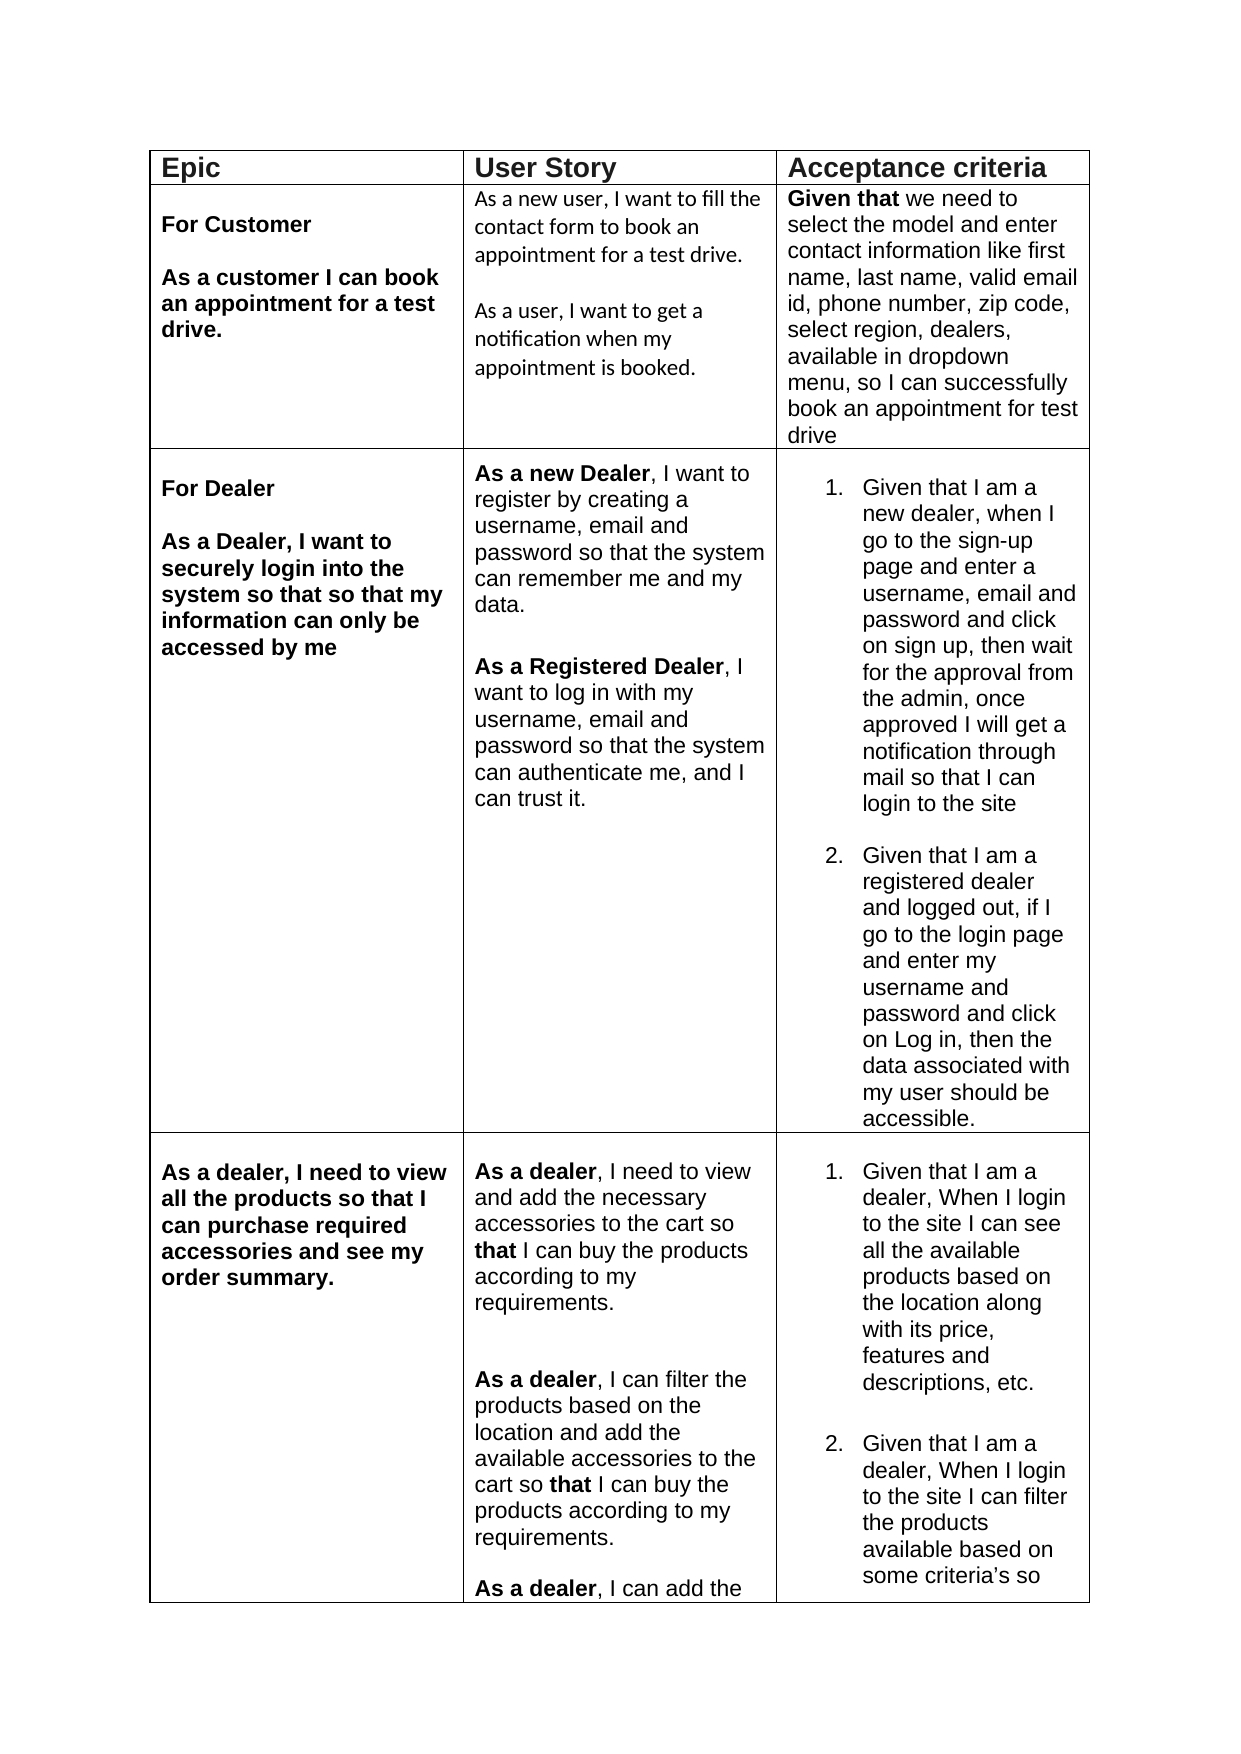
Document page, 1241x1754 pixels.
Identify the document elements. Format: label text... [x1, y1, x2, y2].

table_cell Given that we need to select the model and enter contact information like first name, last name, valid email id, phone number, zip code, select region, dealers, available in dropdown menu, so I can successfully book an appointment for test drive [777, 185, 1089, 448]
table_cell For Dealer As a Dealer, I want to securely login into the system so that so that my information can only be accessed by me [151, 449, 463, 1132]
table_header Epic [151, 151, 463, 183]
table_cell As a dealer, I need to view all the products so that I can purchase required accessories and see my order summary. [151, 1133, 463, 1602]
table_cell For Customer As a customer I can book an appointment for a test drive. [151, 185, 463, 448]
table_header User Story [464, 151, 776, 183]
table_cell As a dealer, I need to view and add the necessary accessories to the cart so that I can buy the products according to my requirements. As a dealer, I can filter the products based on the location and add the available accessories to the cart so that I can buy the products according to my requirements. As a dealer, I can add the [464, 1133, 776, 1602]
table_cell As a new Dealer, I want to register by creating a username, email and password so that the system can remember me and my data. As a Registered Dealer, I want to log in with my username, email and password so that the system can authenticate me, and I can trust it. [464, 449, 776, 1132]
table_cell As a new user, I want to fill the contact form to book an appointment for a test drive. As a user, I want to get a notification when my appointment is booked. [464, 185, 776, 448]
table_cell Given that I am a new dealer, when I go to the sign-up page and enter a username, email and password and click on sign up, then wait for the approval from the admin, once approved I will get a notification through mail so that I can login to the site Given that I am a registered dealer and logged out, if I go to the login page and enter my username and password and click on Log in, then the data associated with my user should be accessible. [777, 449, 1089, 1132]
table_cell Given that I am a dealer, When I login to the site I can see all the available products based on the location along with its price, features and descriptions, etc. Given that I am a dealer, When I login to the site I can filter the products available based on some criteria’s so [777, 1133, 1089, 1602]
table_header Acceptance criteria [777, 151, 1089, 183]
